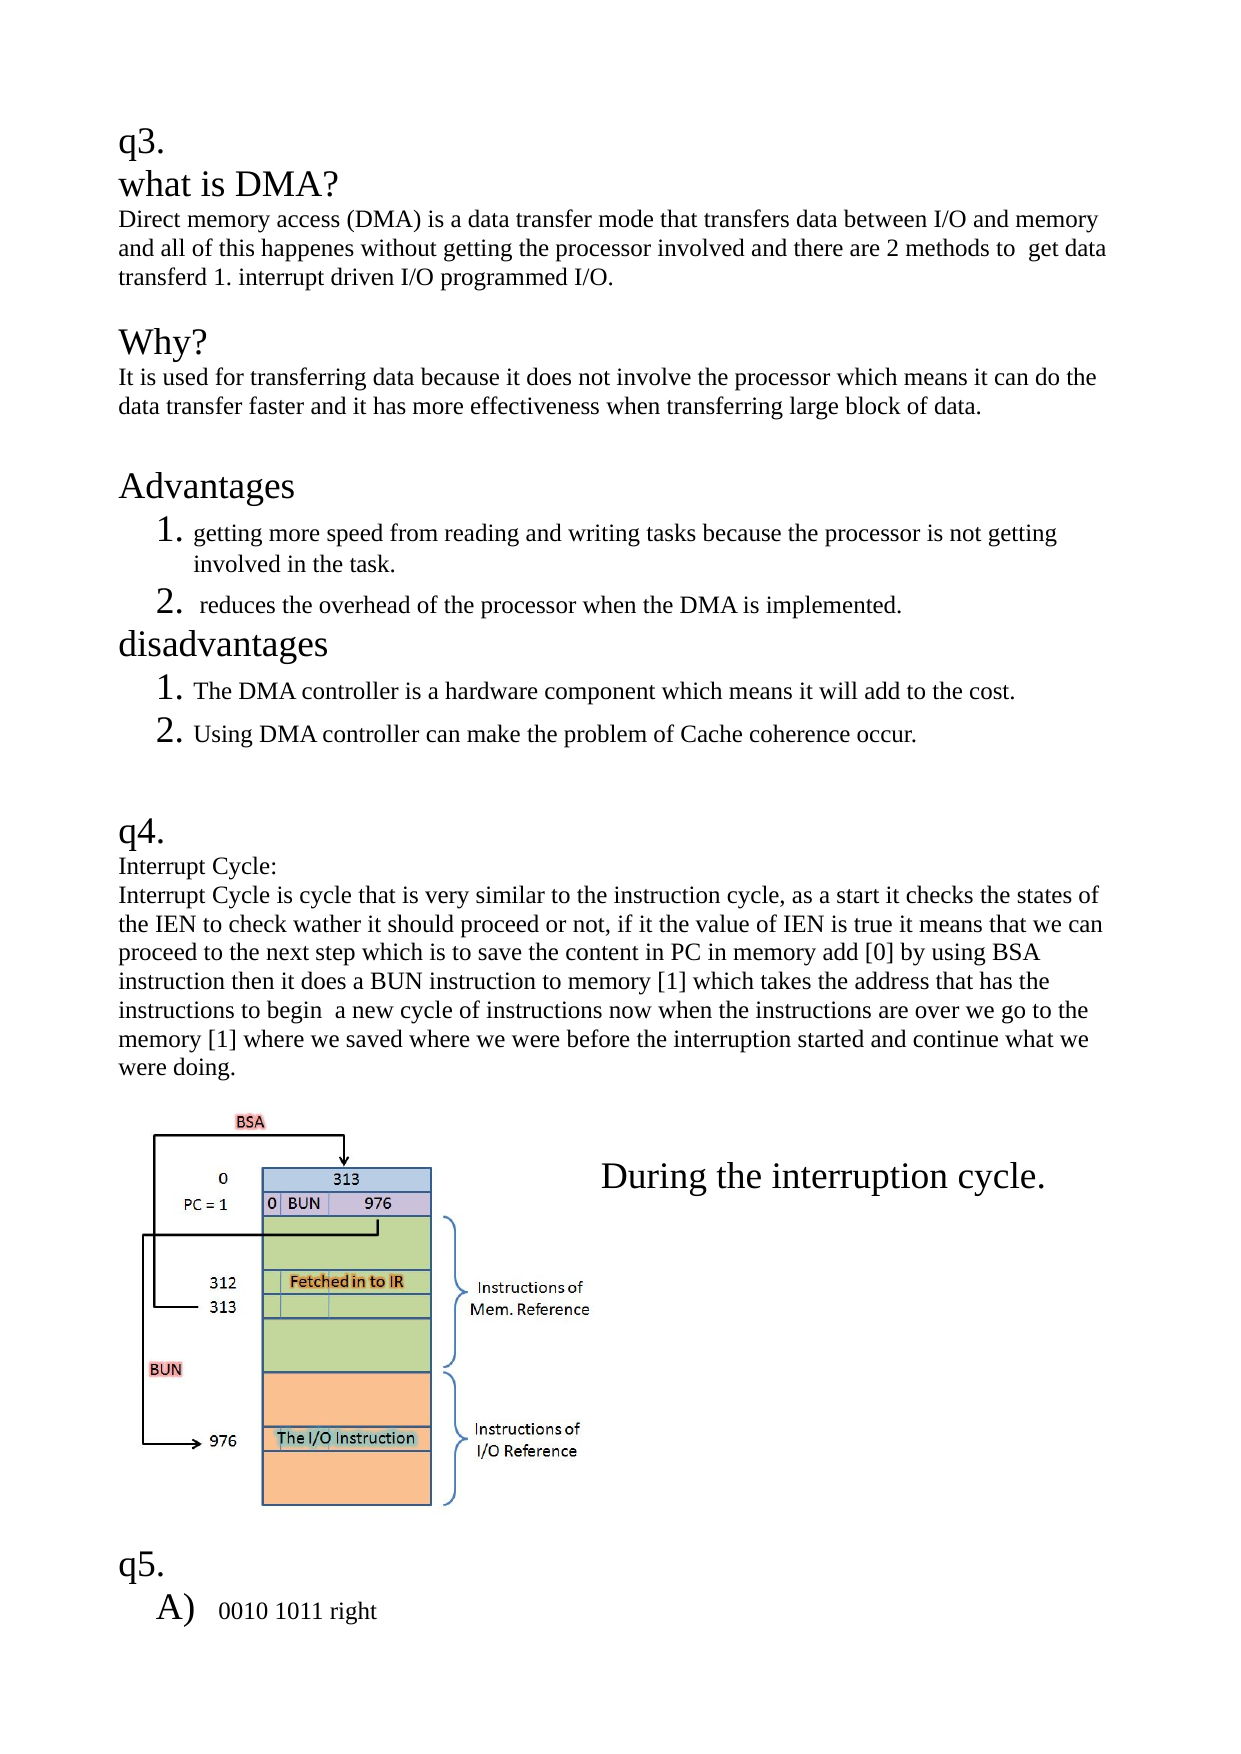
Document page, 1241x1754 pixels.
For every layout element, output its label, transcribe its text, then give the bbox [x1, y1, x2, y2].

list The DMA controller is a hardware component which means it will add to the cost. [156, 664, 1122, 707]
list 0010 1011 right [156, 1584, 1122, 1627]
text It is used for transferring data because it does not involve the processor which means it can do the data transfer faster and it has more effectiveness when transferring large block of data. [118, 362, 1122, 420]
text Why? [118, 319, 1122, 362]
text q5. [118, 1541, 1122, 1584]
text Interrupt Cycle: Interrupt Cycle is cycle that is very similar to the instruction cycle, as a start it checks the states of the IEN to check wather it should proceed or not, if it the value of IEN is true it means that we can proceed to the next step which is to save the content in PC in memory add [0] by using BSA instruction then it does a BUN instruction to memory [1] which takes the address that has the instructions to begin a new cycle of instructions now when the instructions are over we go to the memory [1] where we saved where we were before the interruption started and continue what we were doing. [118, 851, 1122, 1081]
list reduces the overhead of the processor when the DMA is implemented. [156, 578, 1122, 621]
list getting more speed from reading and writing tasks because the processor is not getting involved in the task. [156, 506, 1122, 578]
text Direct memory access (DMA) is a data transfer mode that transfers data between I/O and memory and all of this happenes without getting the processor involved and there are 2 methods to get data transferd 1. interrupt driven I/O programmed I/O. [118, 204, 1122, 291]
list Using DMA controller can make the problem of Cache coherence occur. [156, 707, 1122, 751]
picture [125, 1094, 601, 1520]
text During the interruption cycle. [601, 1153, 1122, 1196]
text q3. [118, 118, 1122, 161]
text q4. [118, 808, 1122, 851]
text what is DMA? [118, 161, 1122, 204]
text Advantages [118, 463, 1122, 506]
text disadvantages [118, 621, 1122, 664]
